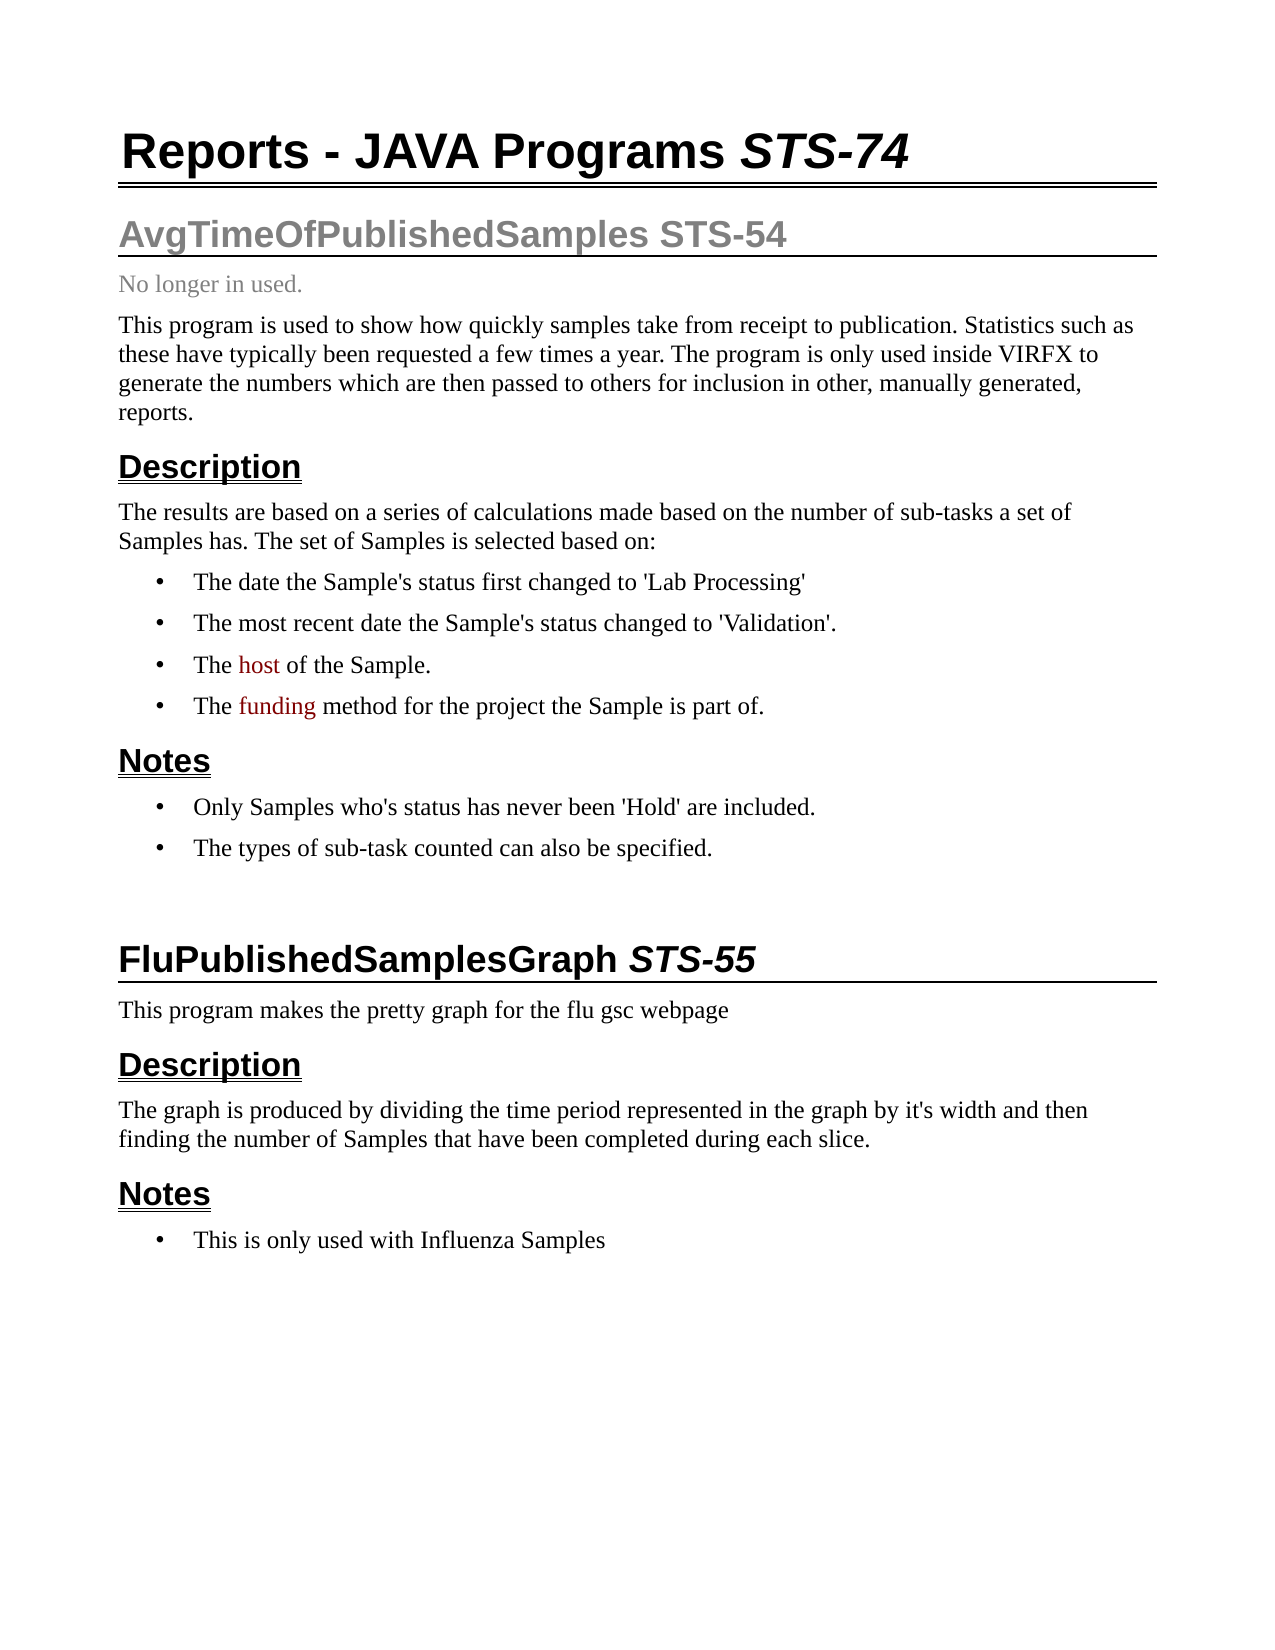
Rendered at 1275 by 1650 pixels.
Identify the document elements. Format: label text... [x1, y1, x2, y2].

subtitle Reports - JAVA Programs STS-74 [118, 118, 1157, 182]
list The most recent date the Sample's status changed to 'Validation'. [156, 608, 1157, 637]
subtitle Description [118, 1045, 1157, 1083]
text This program makes the pretty graph for the flu gsc webpage [118, 995, 1157, 1023]
subtitle Description [118, 447, 1157, 485]
list The date the Sample's status first changed to 'Lab Processing' [156, 567, 1157, 596]
list The types of sub-task counted can also be specified. [156, 833, 1157, 862]
text No longer in used. [118, 269, 1157, 298]
subtitle Notes [118, 1174, 1157, 1213]
list The host of the Sample. [156, 650, 1157, 678]
list Only Samples who's status has never been 'Hold' are included. [156, 792, 1157, 820]
subtitle FluPublishedSamplesGraph STS-55 [118, 938, 1157, 981]
subtitle Notes [118, 741, 1157, 779]
text The graph is produced by dividing the time period represented in the graph by it's width and then finding the number of Samples that have been completed during each slice. [118, 1095, 1157, 1153]
text This program is used to show how quickly samples take from receipt to publication. Statistics such as these have typically been requested a few times a year. The program is only used inside VIRFX to generate the numbers which are then passed to others for inclusion in other, manually generated, reports. [118, 310, 1157, 425]
list The funding method for the project the Sample is part of. [156, 691, 1157, 720]
subtitle AvgTimeOfPublishedSamples STS-54 [118, 212, 1157, 255]
text The results are based on a series of calculations made based on the number of sub-tasks a set of Samples has. The set of Samples is selected based on: [118, 497, 1157, 555]
list This is only used with Influenza Samples [156, 1225, 1157, 1253]
